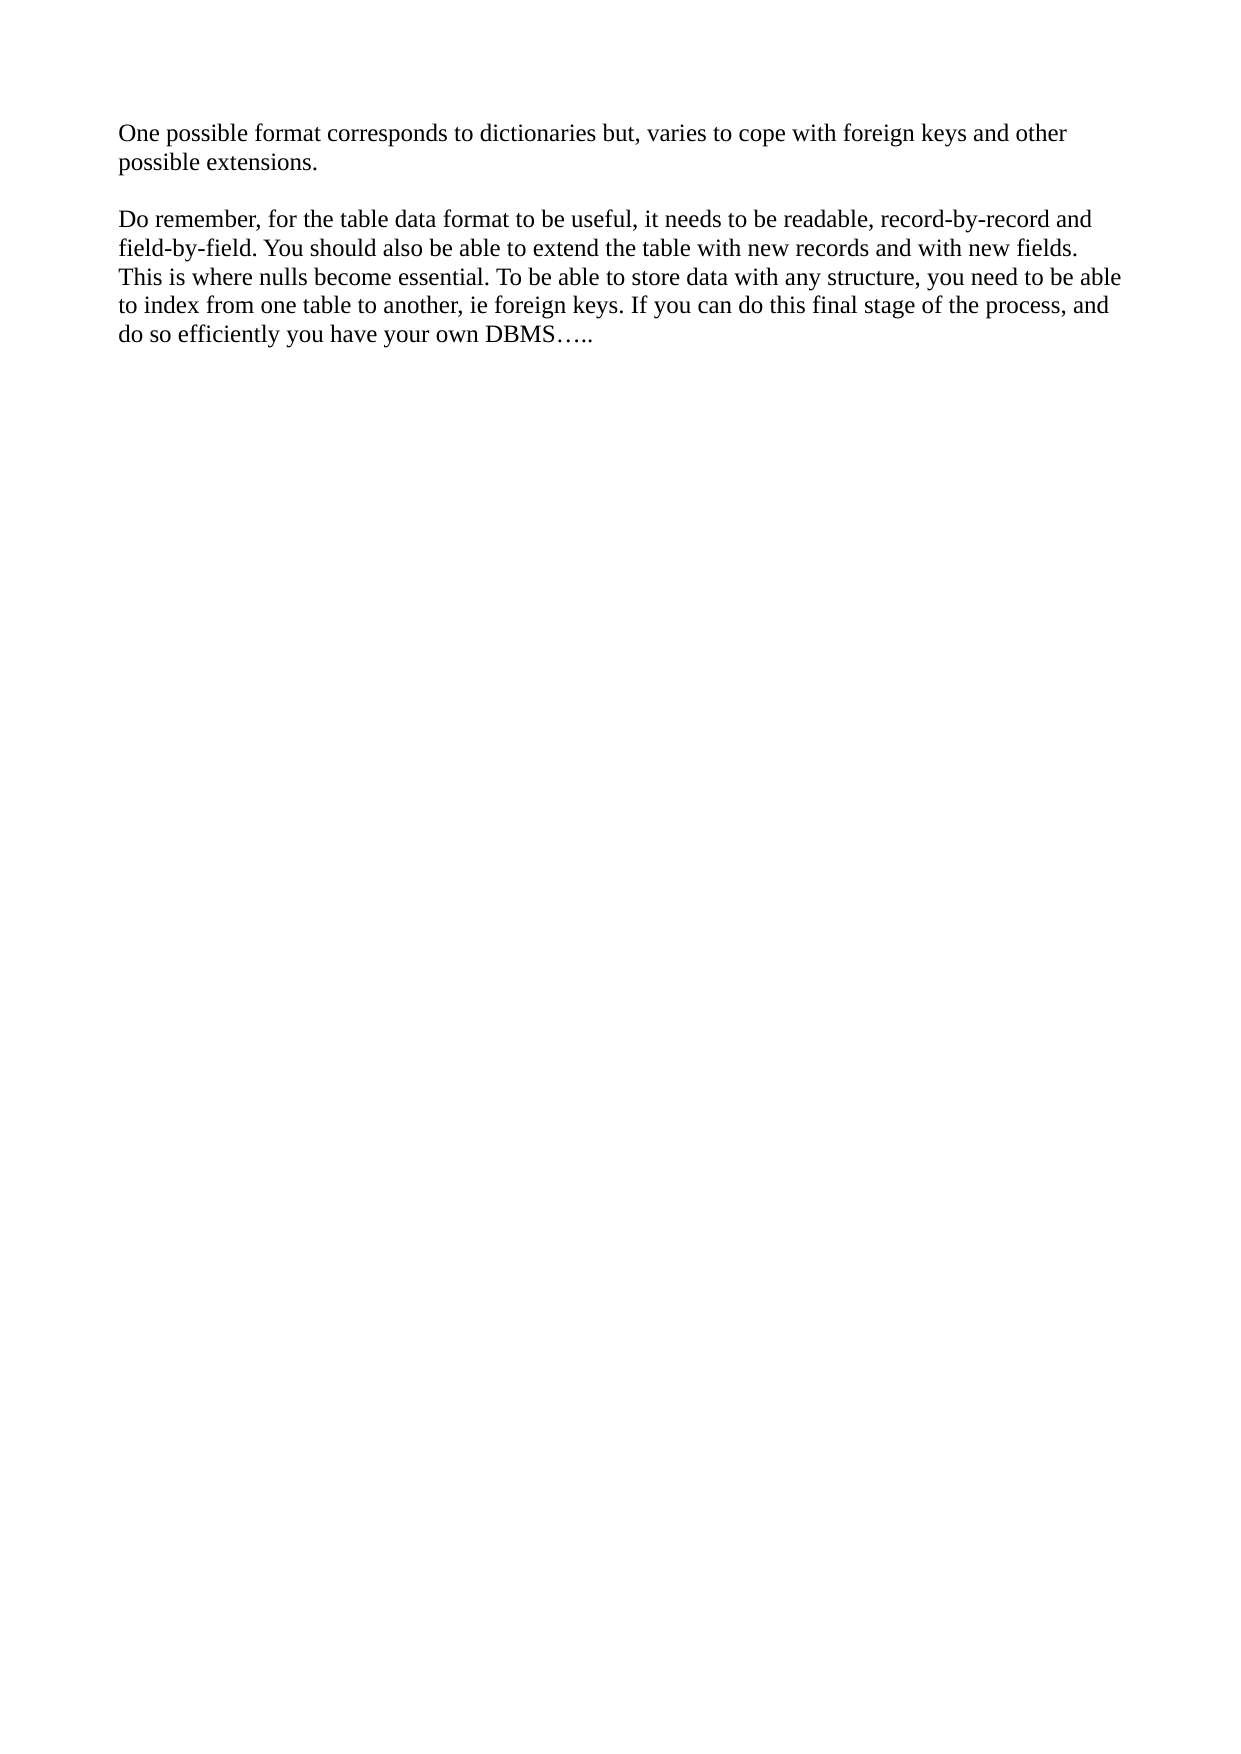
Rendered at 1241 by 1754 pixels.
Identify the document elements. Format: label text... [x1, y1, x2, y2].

text Do remember, for the table data format to be useful, it needs to be readable, record-by-record and field-by-field. You should also be able to extend the table with new records and with new fields. This is where nulls become essential. To be able to store data with any structure, you need to be able to index from one table to another, ie foreign keys. If you can do this final stage of the process, and do so efficiently you have your own DBMS….. [118, 204, 1122, 348]
text One possible format corresponds to dictionaries but, varies to cope with foreign keys and other possible extensions. [118, 118, 1122, 176]
